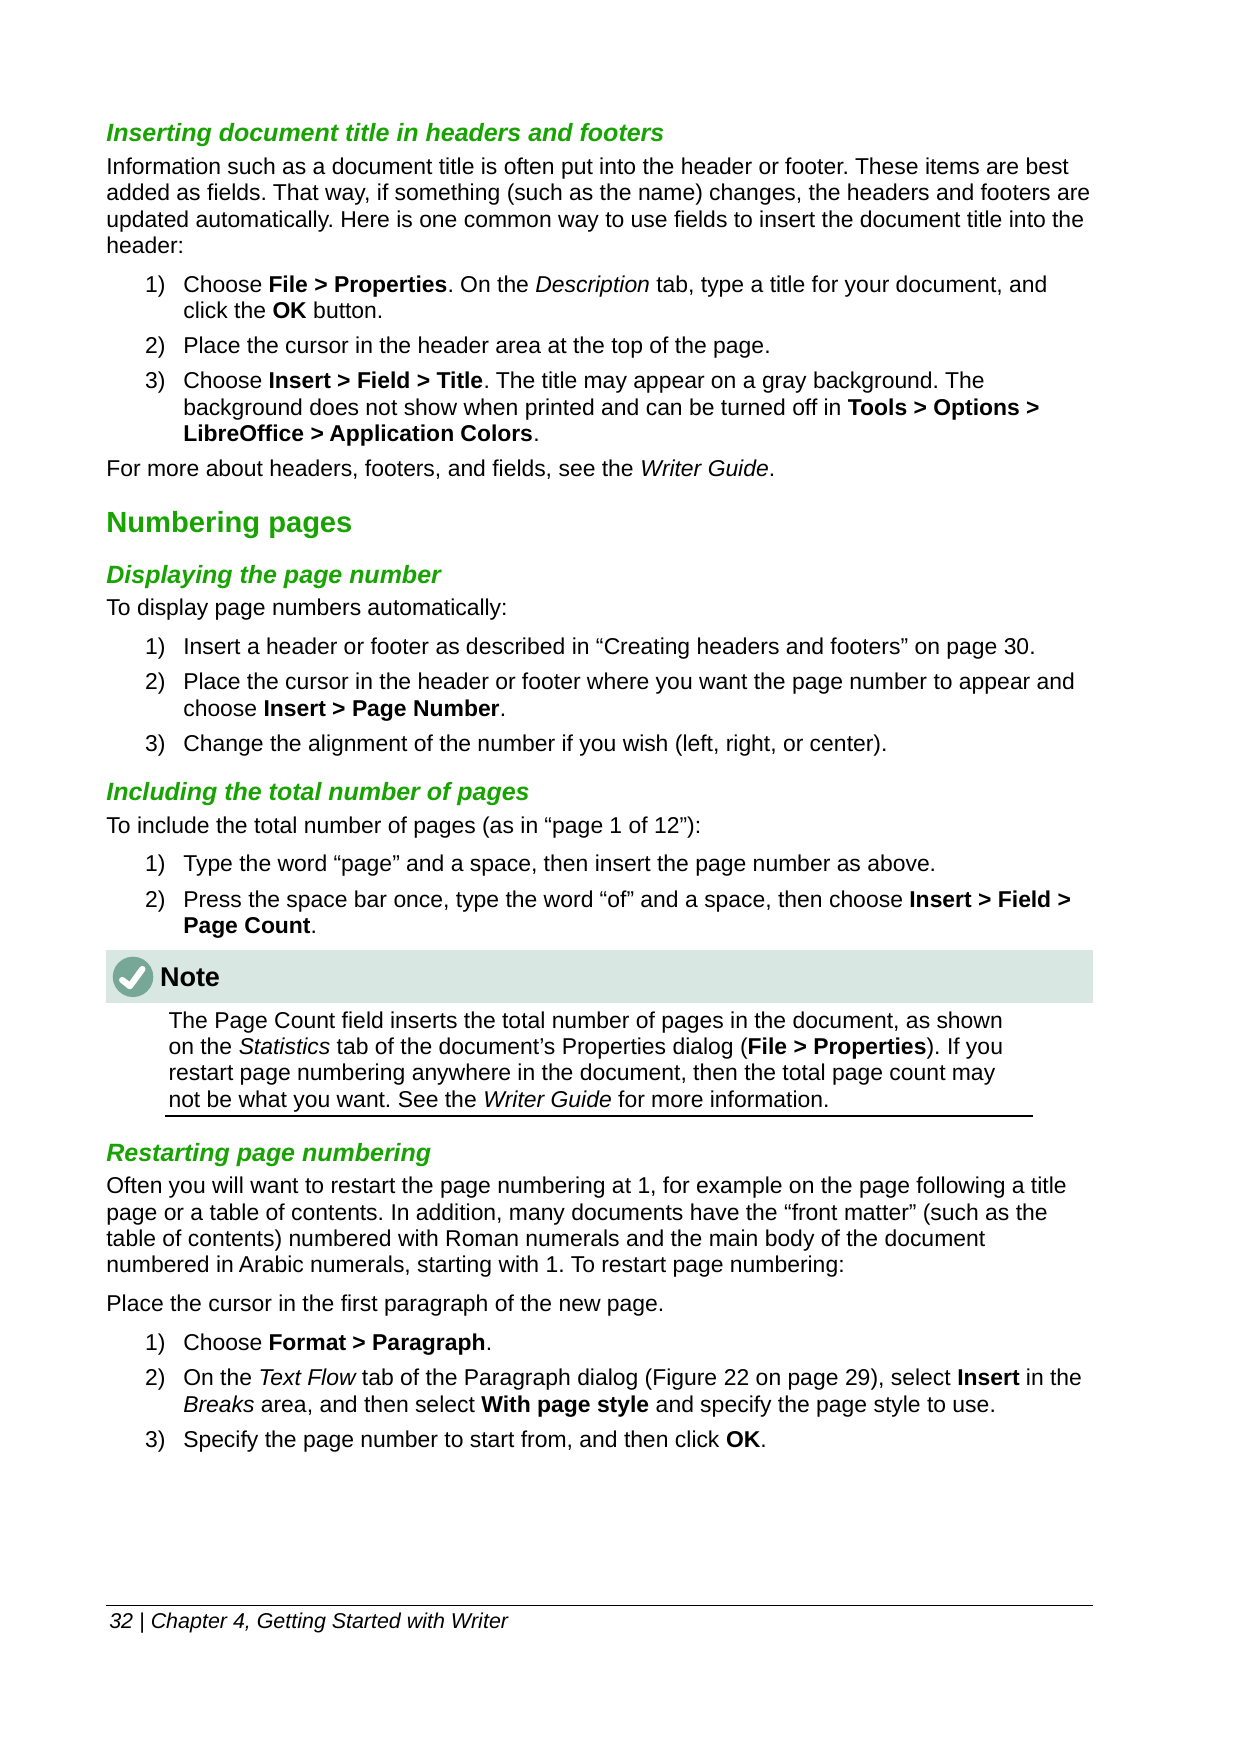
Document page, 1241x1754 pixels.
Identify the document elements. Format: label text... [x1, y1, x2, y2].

text Place the cursor in the first paragraph of the new page. [106, 1290, 1093, 1317]
subtitle Including the total number of pages [106, 777, 1093, 806]
list Insert a header or footer as described in “Creating headers and footers” on page 31. [165, 633, 1093, 659]
list Specify the page number to start from, and then click OK. [165, 1426, 1093, 1452]
subtitle Restarting page numbering [106, 1138, 1093, 1166]
list Choose File > Properties. On the Description tab, type a title for your document, and click the OK button. [165, 271, 1093, 323]
subtitle Inserting document title in headers and footers [106, 118, 1093, 147]
list Choose Insert > Field > Title. The title may appear on a gray background. The background does not show when printed and can be turned off in Tools > Options > LibreOffice > Application Colors. [165, 367, 1093, 447]
list Press the space bar once, type the word “of” and a space, then choose Insert > Field > Page Count. [165, 886, 1093, 938]
list Type the word “page” and a space, then insert the page number as above. [165, 850, 1093, 877]
subtitle Note [106, 950, 1093, 1003]
list Place the cursor in the header or footer where you want the page number to appear and choose Insert > Page Number. [165, 668, 1093, 721]
subtitle Numbering pages [106, 505, 1093, 539]
text The Page Count field inserts the total number of pages in the document, as shown on the Statistics tab of the document’s Properties dialog (File > Properties). If you restart page numbering anywhere in the document, then the total page count may not be what you want. See the Writer Guide for more information. [165, 1003, 1033, 1115]
subtitle Displaying the page number [106, 559, 1093, 588]
text For more about headers, footers, and fields, see the Writer Guide. [106, 455, 1093, 482]
list On the Text Flow tab of the Paragraph dialog (Figure 22 on page 30), select Insert in the Breaks area, and then select With page style and specify the page style to use. [165, 1364, 1093, 1417]
list Choose Format > Paragraph. [165, 1329, 1093, 1356]
text To display page numbers automatically: [106, 594, 1093, 621]
text Often you will want to restart the page numbering at 1, for example on the page following a title page or a table of contents. In addition, many documents have the “front matter” (such as the table of contents) numbered with Roman numerals and the main body of the document numbered in Arabic numerals, starting with 1. To restart page numbering: [106, 1172, 1093, 1278]
text Information such as a document title is often put into the header or footer. These items are best added as fields. That way, if something (such as the name) changes, the headers and footers are updated automatically. Here is one common way to use fields to insert the document title into the header: [106, 153, 1093, 258]
list Change the alignment of the number if you wish (left, right, or center). [165, 730, 1093, 756]
list Place the cursor in the header area at the top of the page. [165, 332, 1093, 359]
text To include the total number of pages (as in “page 1 of 12”): [106, 812, 1093, 838]
